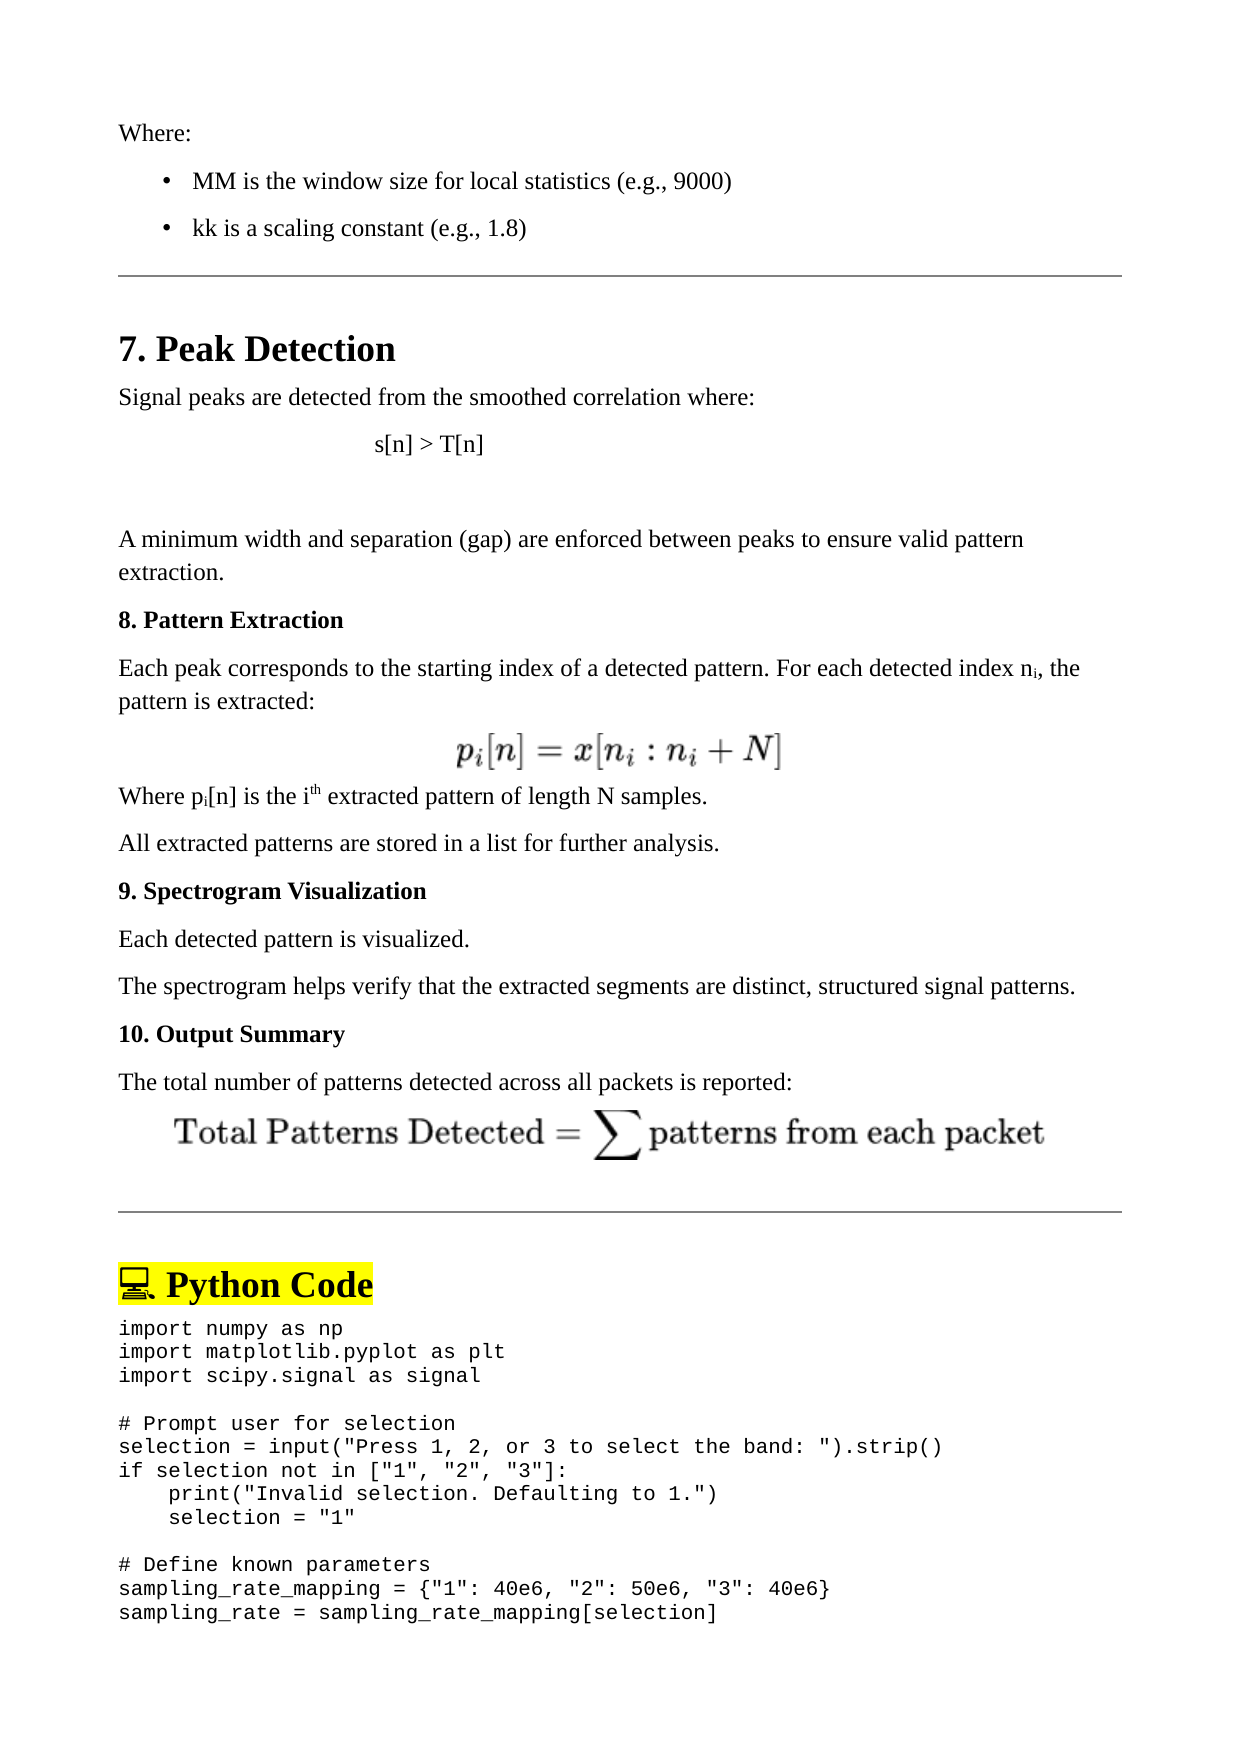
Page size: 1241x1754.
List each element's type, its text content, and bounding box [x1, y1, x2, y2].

picture [456, 733, 784, 770]
text # Define known parameters [118, 1554, 1122, 1578]
text s[n] > T[n] [118, 429, 1122, 458]
text import matplotlib.pyplot as plt [118, 1342, 1122, 1365]
list kk is a scaling constant (e.g., 1.8) [162, 213, 1122, 242]
text selection = "1" [118, 1507, 1122, 1531]
text print("Invalid selection. Defaulting to 1.") [118, 1483, 1122, 1507]
text if selection not in ["1", "2", "3"]: [118, 1460, 1122, 1483]
list MM is the window size for local statistics (e.g., 9000) [162, 166, 1122, 194]
subtitle 💻 Python Code [118, 1262, 1122, 1305]
text import scipy.signal as signal [118, 1365, 1122, 1389]
text sampling_rate = sampling_rate_mapping[selection] [118, 1602, 1122, 1625]
text 8. Pattern Extraction [118, 605, 1122, 634]
text Each peak corresponds to the starting index of a detected pattern. For each detected index ni, the pattern is extracted: [118, 653, 1122, 714]
text selection = input("Press 1, 2, or 3 to select the band: ").strip() [118, 1436, 1122, 1460]
text Each detected pattern is visualized. [118, 924, 1122, 952]
text Signal peaks are detected from the smoothed correlation where: [118, 382, 1122, 410]
text A minimum width and separation (gap) are enforced between peaks to ensure valid pattern extraction. [118, 524, 1122, 586]
picture [173, 1110, 1046, 1160]
subtitle 7. Peak Detection [118, 326, 1122, 369]
text 10. Output Summary [118, 1019, 1122, 1048]
text Where pi[n] is the ith extracted pattern of length N samples. [118, 781, 1122, 810]
text Where: [118, 118, 1122, 147]
text All extracted patterns are stored in a list for further analysis. [118, 828, 1122, 857]
text The spectrogram helps verify that the extracted segments are distinct, structured signal patterns. [118, 971, 1122, 1000]
text import numpy as np [118, 1318, 1122, 1342]
text The total number of patterns detected across all packets is reported: [118, 1067, 1122, 1095]
text sampling_rate_mapping = {"1": 40e6, "2": 50e6, "3": 40e6} [118, 1578, 1122, 1602]
text 9. Spectrogram Visualization [118, 876, 1122, 905]
text # Prompt user for selection [118, 1412, 1122, 1436]
